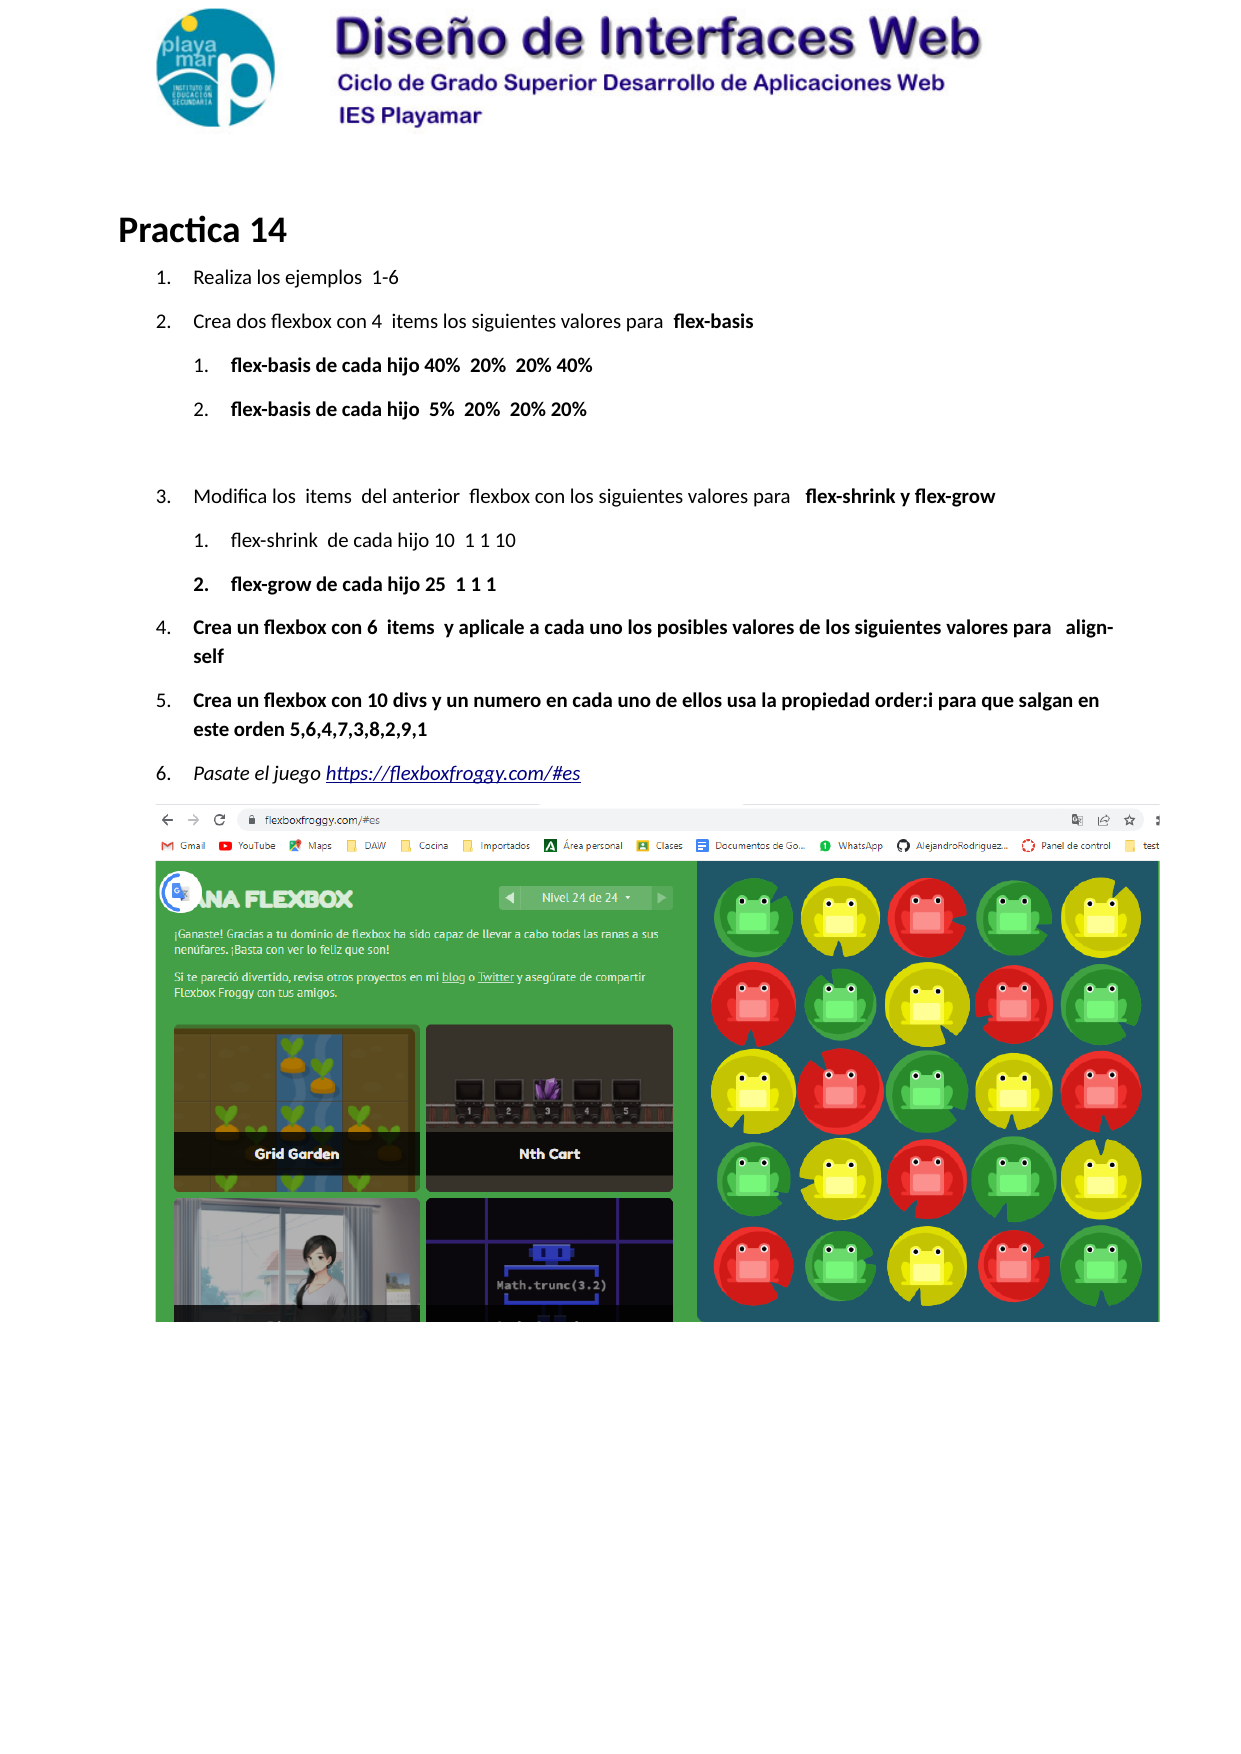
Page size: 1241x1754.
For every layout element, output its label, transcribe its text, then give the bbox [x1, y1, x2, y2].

list Pasate el juego https://flexboxfroggy.com/#es [156, 760, 1122, 786]
subtitle Practica 14 [118, 206, 1122, 252]
list flex-grow de cada hijo 25 1 1 1 [193, 571, 1122, 596]
list Crea un flexbox con 6 items y aplicale a cada uno los posibles valores de los siguientes valores para align-self [156, 614, 1122, 669]
list flex-basis de cada hijo 5% 20% 20% 20% [193, 396, 1122, 421]
list flex-basis de cada hijo 40% 20% 20% 40% [193, 352, 1122, 377]
list Realiza los ejemplos 1-6 [156, 264, 1122, 290]
list Crea dos flexbox con 4 items los siguientes valores para flex-basis [156, 308, 1122, 334]
list flex-shrink de cada hijo 10 1 1 10 [193, 527, 1122, 552]
list Modifica los items del anterior flexbox con los siguientes valores para flex-shrink y flex-grow [156, 483, 1122, 509]
list Crea un flexbox con 10 divs y un numero en cada uno de ellos usa la propiedad order:i para que salgan en este orden 5,6,4,7,3,8,2,9,1 [156, 687, 1122, 742]
